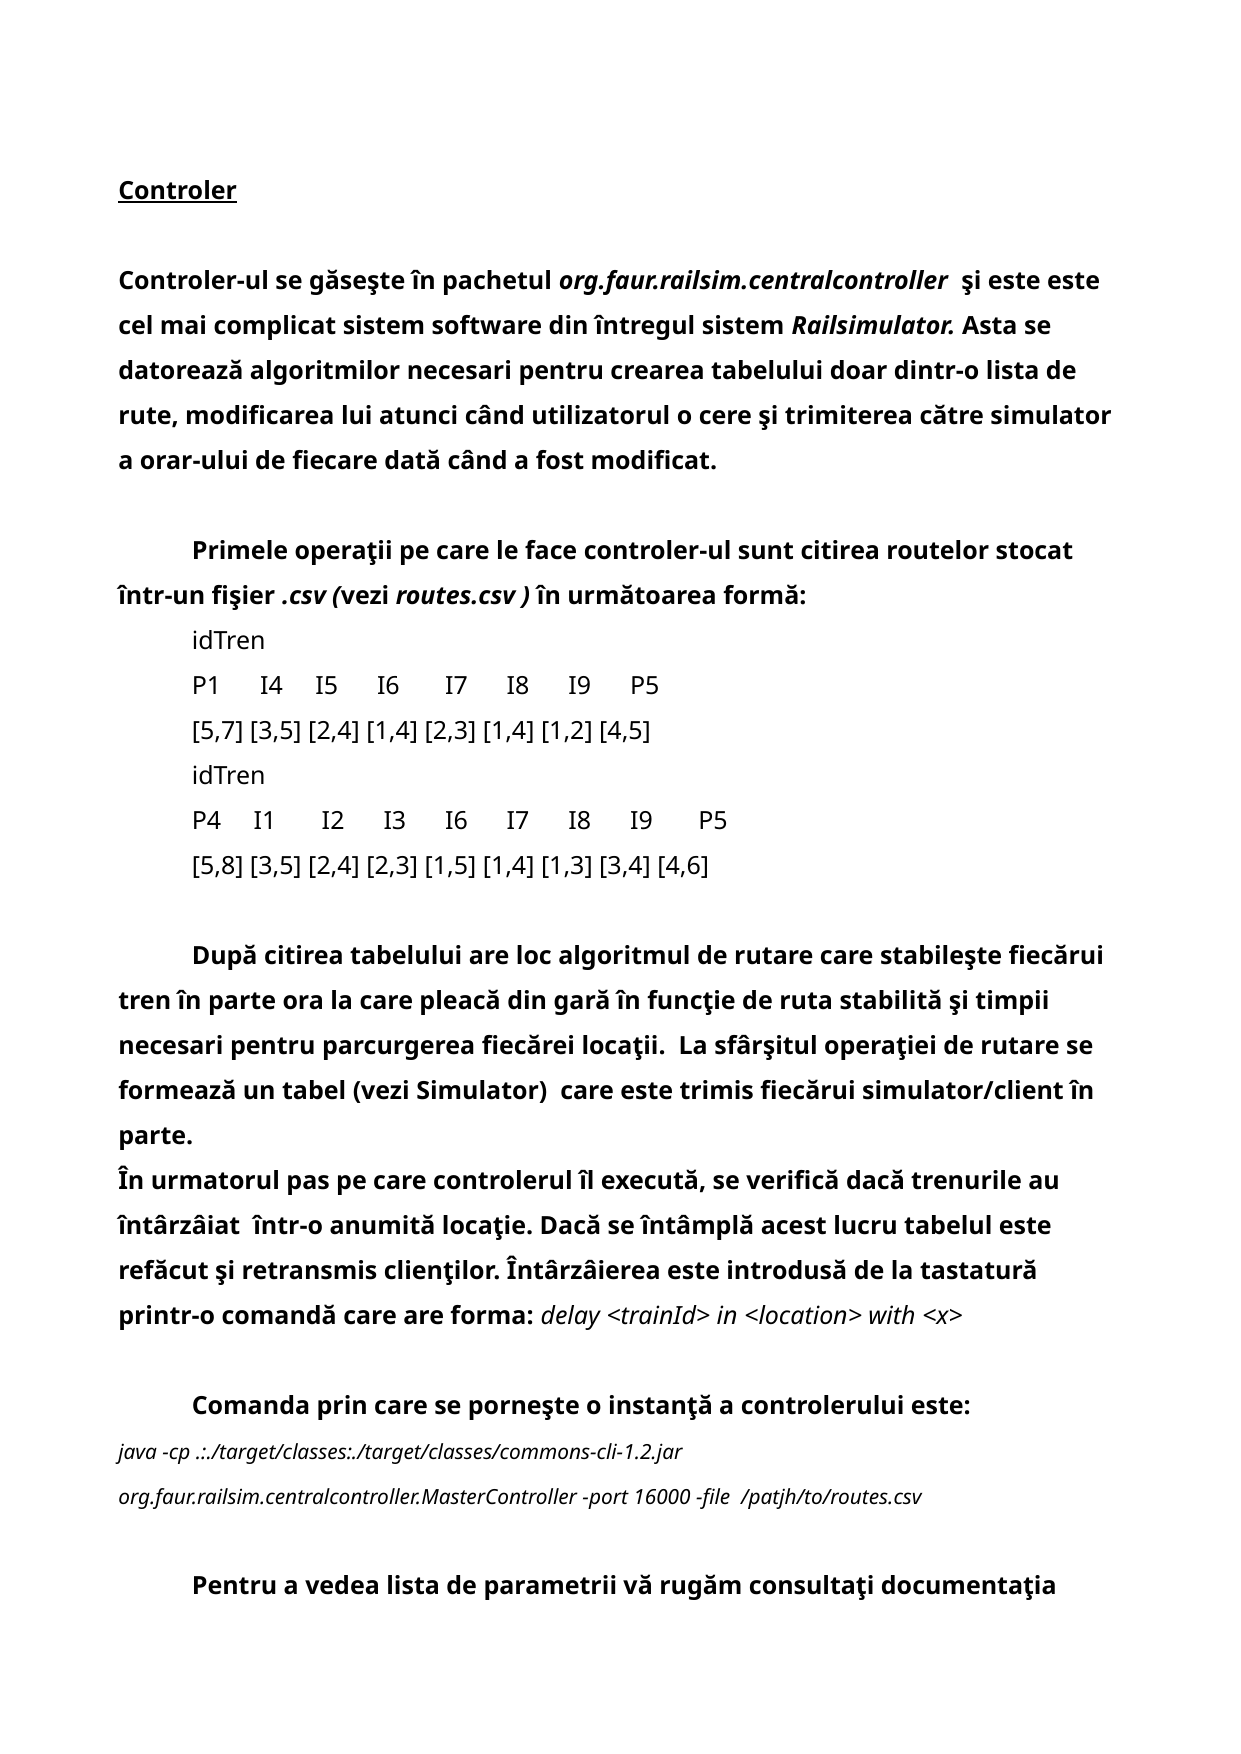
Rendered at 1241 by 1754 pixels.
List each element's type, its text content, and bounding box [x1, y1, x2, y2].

text Controler-ul se găseşte în pachetul org.faur.railsim.centralcontroller şi este este cel mai complicat sistem software din întregul sistem Railsimulator. Asta se datorează algoritmilor necesari pentru crearea tabelului doar dintr-o lista de rute, modificarea lui atunci când utilizatorul o cere şi trimiterea către simulator a orar-ului de fiecare dată când a fost modificat. [118, 253, 1122, 478]
text java -cp .:./target/classes:./target/classes/commons-cli-1.2.jar org.faur.railsim.centralcontroller.MasterController -port 16000 -file /patjh/to/routes.csv [118, 1423, 1122, 1513]
text [5,8] [3,5] [2,4] [2,3] [1,5] [1,4] [1,3] [3,4] [4,6] [192, 838, 1122, 883]
text idTren [118, 613, 1122, 658]
text [5,7] [3,5] [2,4] [1,4] [2,3] [1,4] [1,2] [4,5] [192, 703, 1122, 748]
text Controler [118, 163, 1122, 208]
text P4 I1 I2 I3 I6 I7 I8 I9 P5 [192, 793, 1122, 838]
text P1 I4 I5 I6 I7 I8 I9 P5 [192, 658, 1122, 703]
text idTren [192, 748, 1122, 793]
text Primele operaţii pe care le face controler-ul sunt citirea routelor stocat într-un fişier .csv (vezi routes.csv ) în următoarea formă: [118, 523, 1122, 613]
text În urmatorul pas pe care controlerul îl execută, se verifică dacă trenurile au întârzâiat într-o anumită locaţie. Dacă se întâmplă acest lucru tabelul este refăcut şi retransmis clienţilor. Întârzâierea este introdusă de la tastatură printr-o comandă care are forma: delay <trainId> in <location> with <x> [118, 1153, 1122, 1333]
text După citirea tabelului are loc algoritmul de rutare care stabileşte fiecărui tren în parte ora la care pleacă din gară în funcţie de ruta stabilită şi timpii necesari pentru parcurgerea fiecărei locaţii. La sfârşitul operaţiei de rutare se formează un tabel (vezi Simulator) care este trimis fiecărui simulator/client în parte. [118, 928, 1122, 1153]
text Pentru a vedea lista de parametrii vă rugăm consultaţi documentaţia [118, 1558, 1122, 1603]
text Comanda prin care se porneşte o instanţă a controlerului este: [118, 1378, 1122, 1423]
